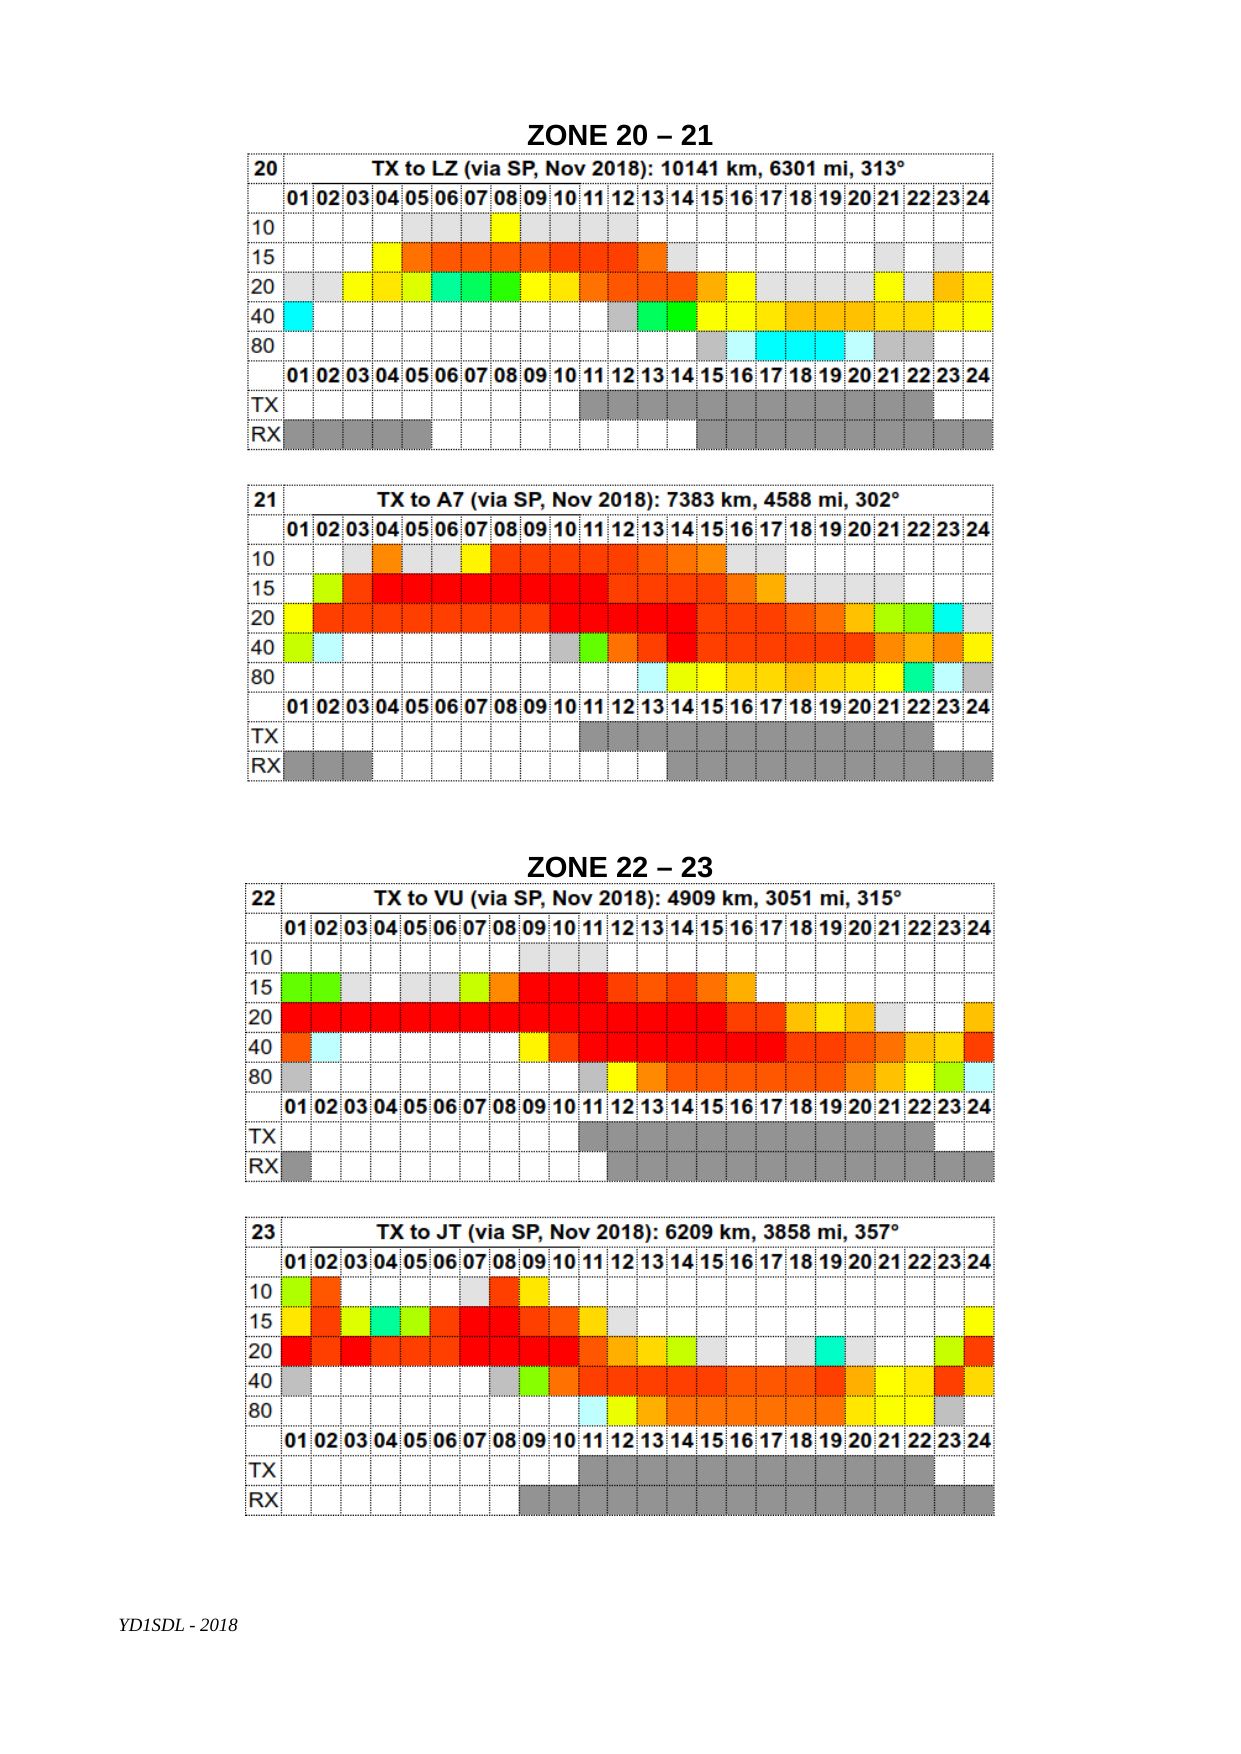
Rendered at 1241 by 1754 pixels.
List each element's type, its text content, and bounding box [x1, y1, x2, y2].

picture [245, 883, 995, 1516]
text ZONE 22 – 23 [118, 850, 1122, 884]
picture [245, 151, 995, 784]
text ZONE 20 – 21 [118, 118, 1122, 152]
